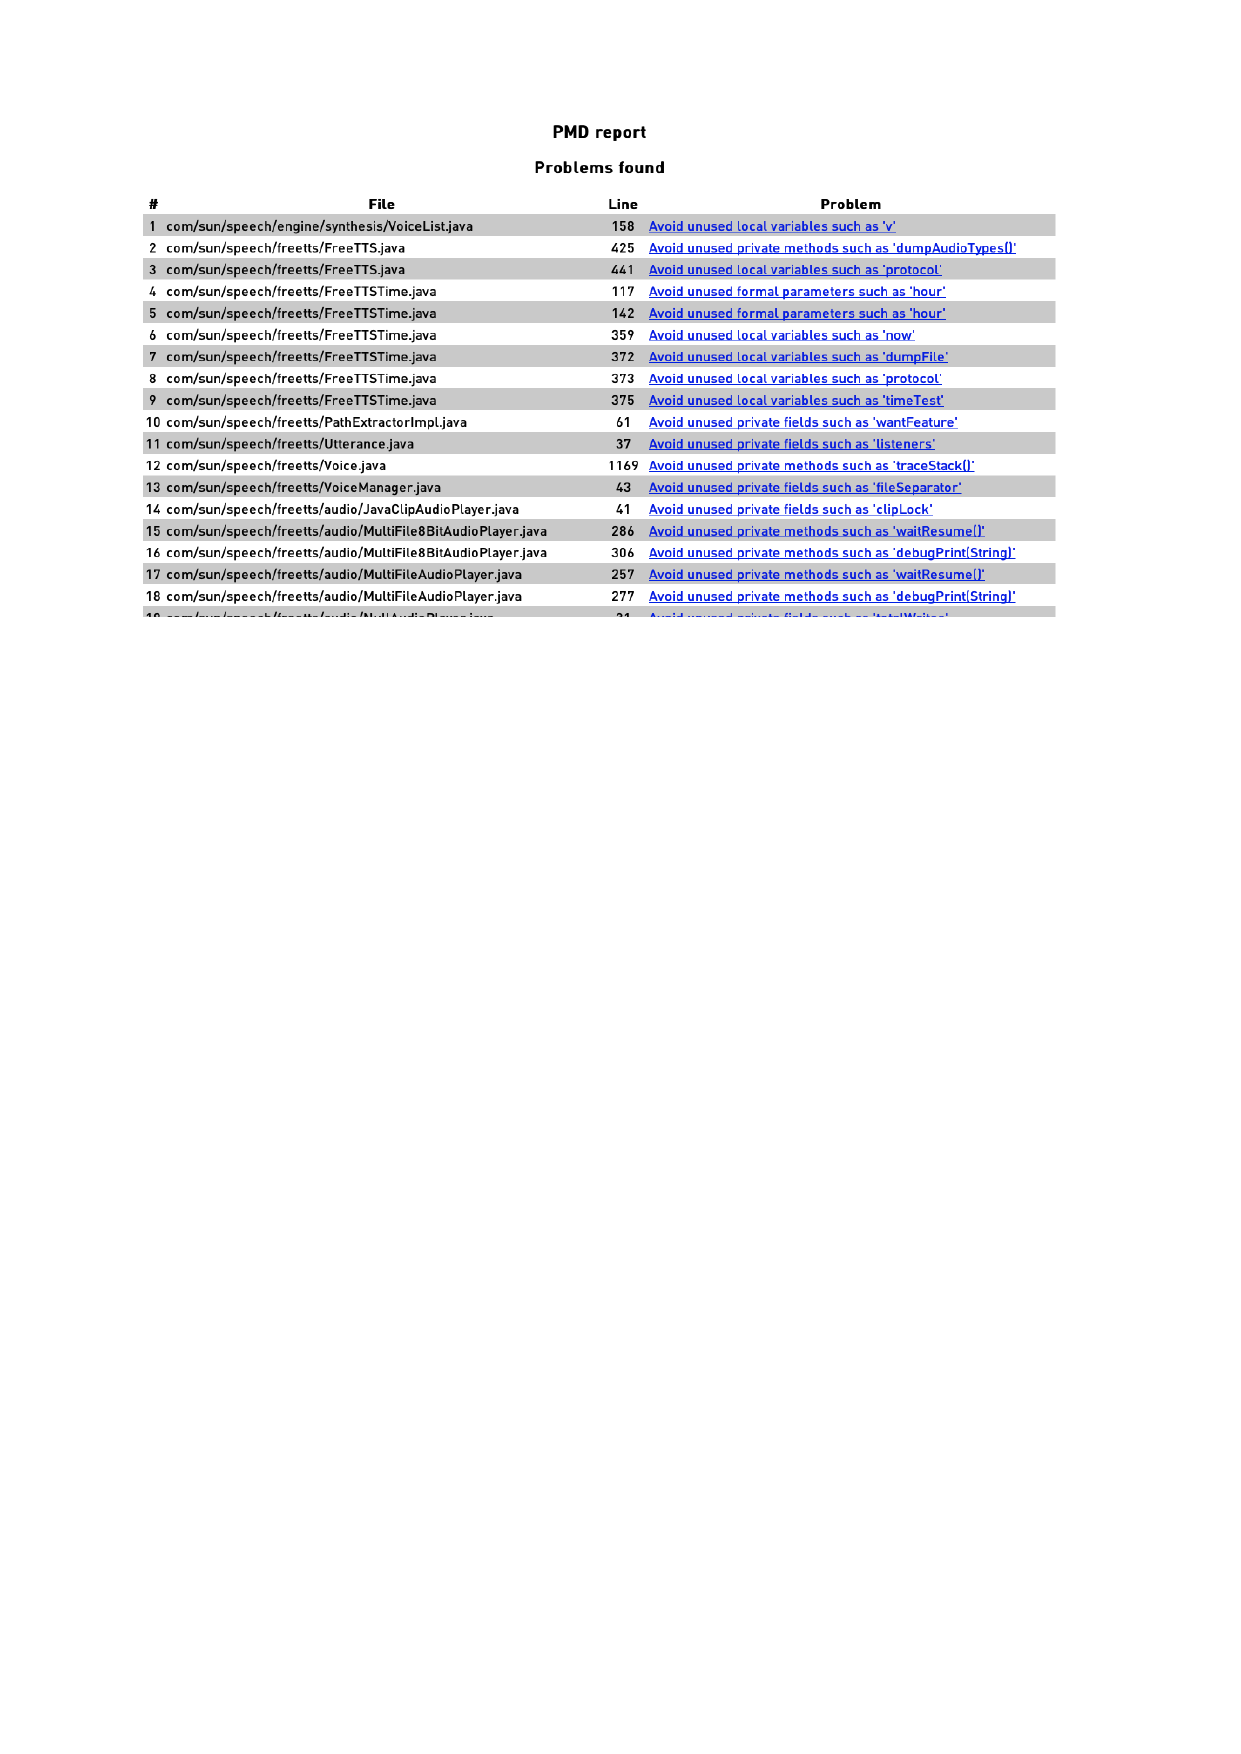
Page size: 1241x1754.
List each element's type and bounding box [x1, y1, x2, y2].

picture [118, 118, 1123, 617]
